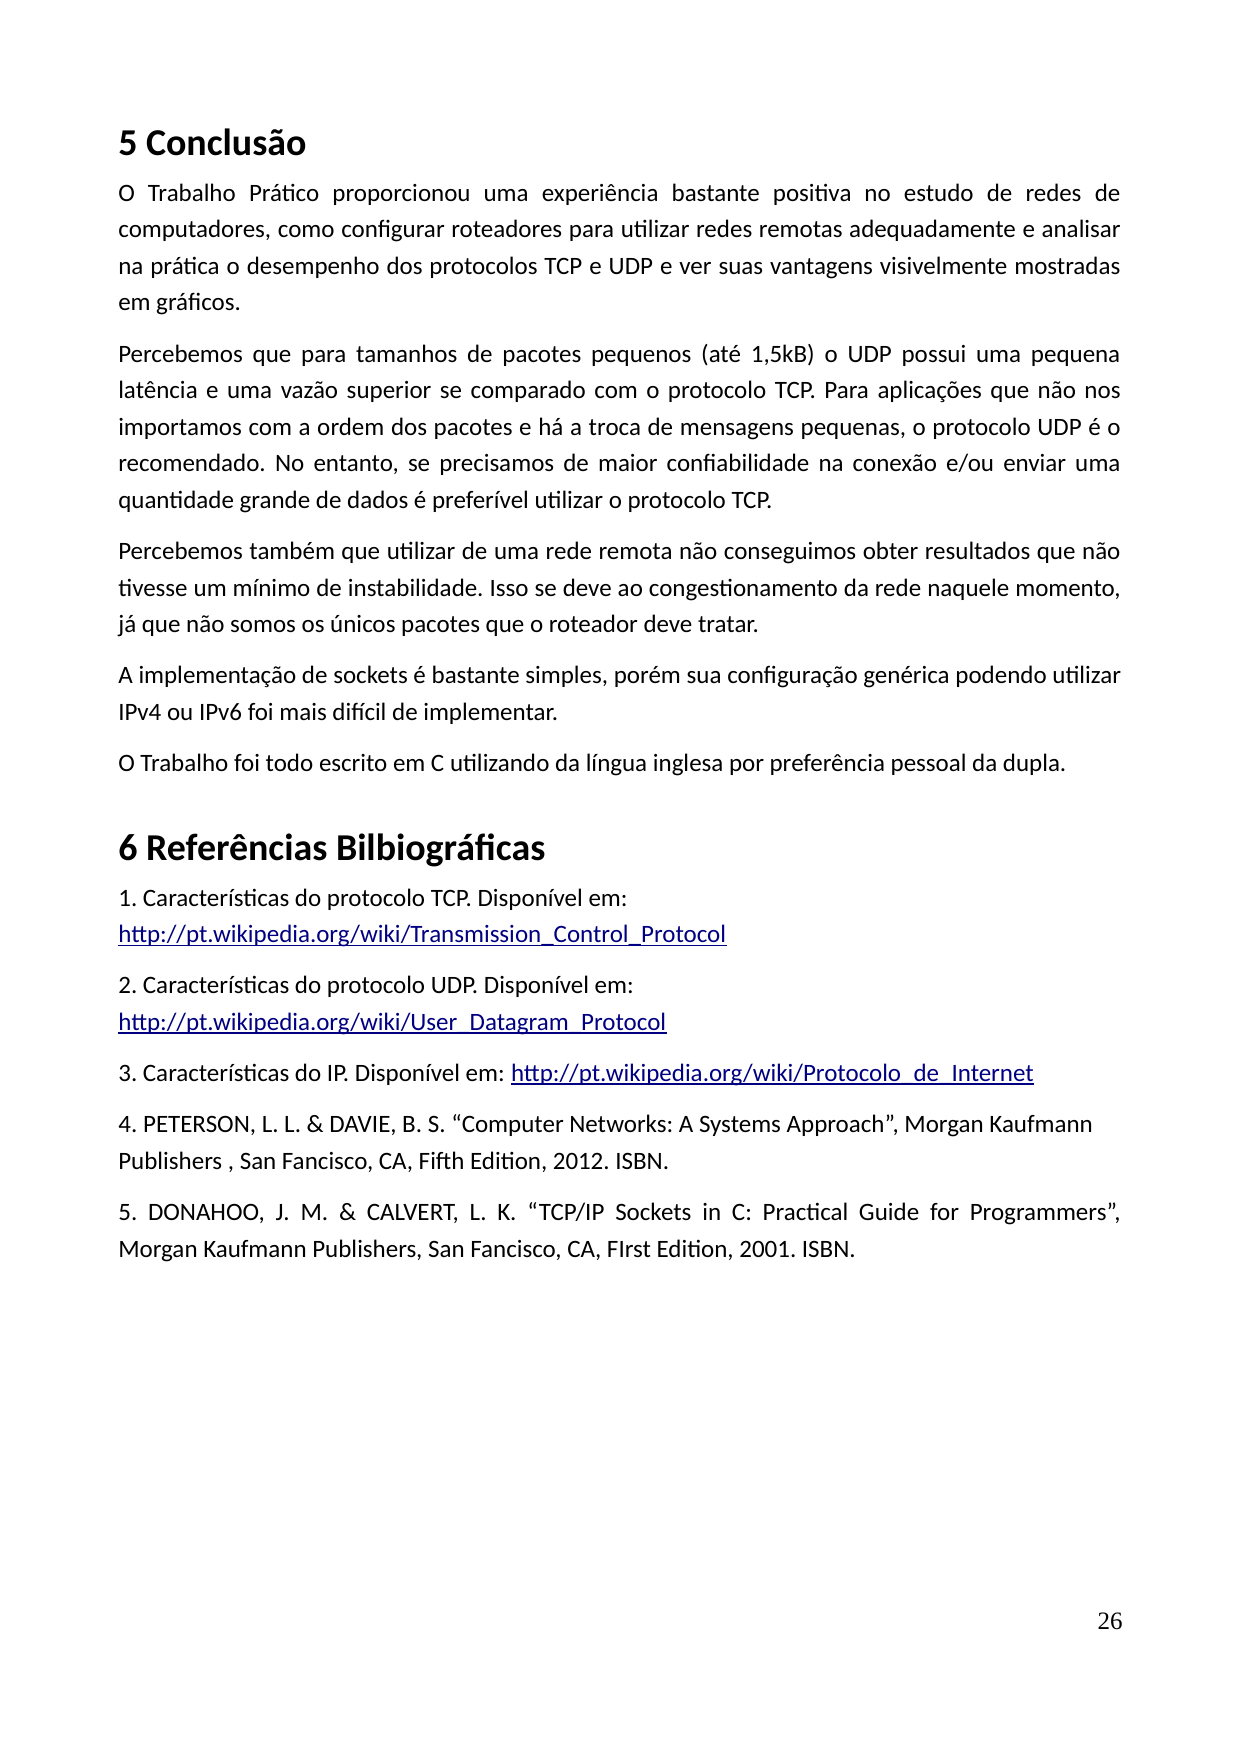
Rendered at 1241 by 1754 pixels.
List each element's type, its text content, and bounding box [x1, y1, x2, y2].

text Percebemos também que utilizar de uma rede remota não conseguimos obter resultados que não tivesse um mínimo de instabilidade. Isso se deve ao congestionamento da rede naquele momento, já que não somos os únicos pacotes que o roteador deve tratar. [118, 535, 1122, 639]
text O Trabalho foi todo escrito em C utilizando da língua inglesa por preferência pessoal da dupla. [118, 747, 1122, 778]
subtitle 6 Referências Bilbiográficas [118, 823, 1122, 869]
text 1. Características do protocolo TCP. Disponível em: http://pt.wikipedia.org/wiki/Transmission_Control_Protocol [118, 882, 1122, 949]
text 4. PETERSON, L. L. & DAVIE, B. S. “Computer Networks: A Systems Approach”, Morgan Kaufmann Publishers , San Fancisco, CA, Fifth Edition, 2012. ISBN. [118, 1108, 1122, 1176]
subtitle 5 Conclusão [118, 118, 1122, 164]
text O Trabalho Prático proporcionou uma experiência bastante positiva no estudo de redes de computadores, como configurar roteadores para utilizar redes remotas adequadamente e analisar na prática o desempenho dos protocolos TCP e UDP e ver suas vantagens visivelmente mostradas em gráficos. [118, 177, 1122, 317]
text A implementação de sockets é bastante simples, porém sua configuração genérica podendo utilizar IPv4 ou IPv6 foi mais difícil de implementar. [118, 659, 1122, 726]
text 3. Características do IP. Disponível em: http://pt.wikipedia.org/wiki/Protocolo_de_Internet [118, 1057, 1122, 1088]
text 5. DONAHOO, J. M. & CALVERT, L. K. “TCP/IP Sockets in C: Practical Guide for Programmers”, Morgan Kaufmann Publishers, San Fancisco, CA, FIrst Edition, 2001. ISBN. [118, 1196, 1122, 1263]
text 2. Características do protocolo UDP. Disponível em: http://pt.wikipedia.org/wiki/User_Datagram_Protocol [118, 970, 1122, 1037]
text Percebemos que para tamanhos de pacotes pequenos (até 1,5kB) o UDP possui uma pequena latência e uma vazão superior se comparado com o protocolo TCP. Para aplicações que não nos importamos com a ordem dos pacotes e há a troca de mensagens pequenas, o protocolo UDP é o recomendado. No entanto, se precisamos de maior confiabilidade na conexão e/ou enviar uma quantidade grande de dados é preferível utilizar o protocolo TCP. [118, 338, 1122, 514]
